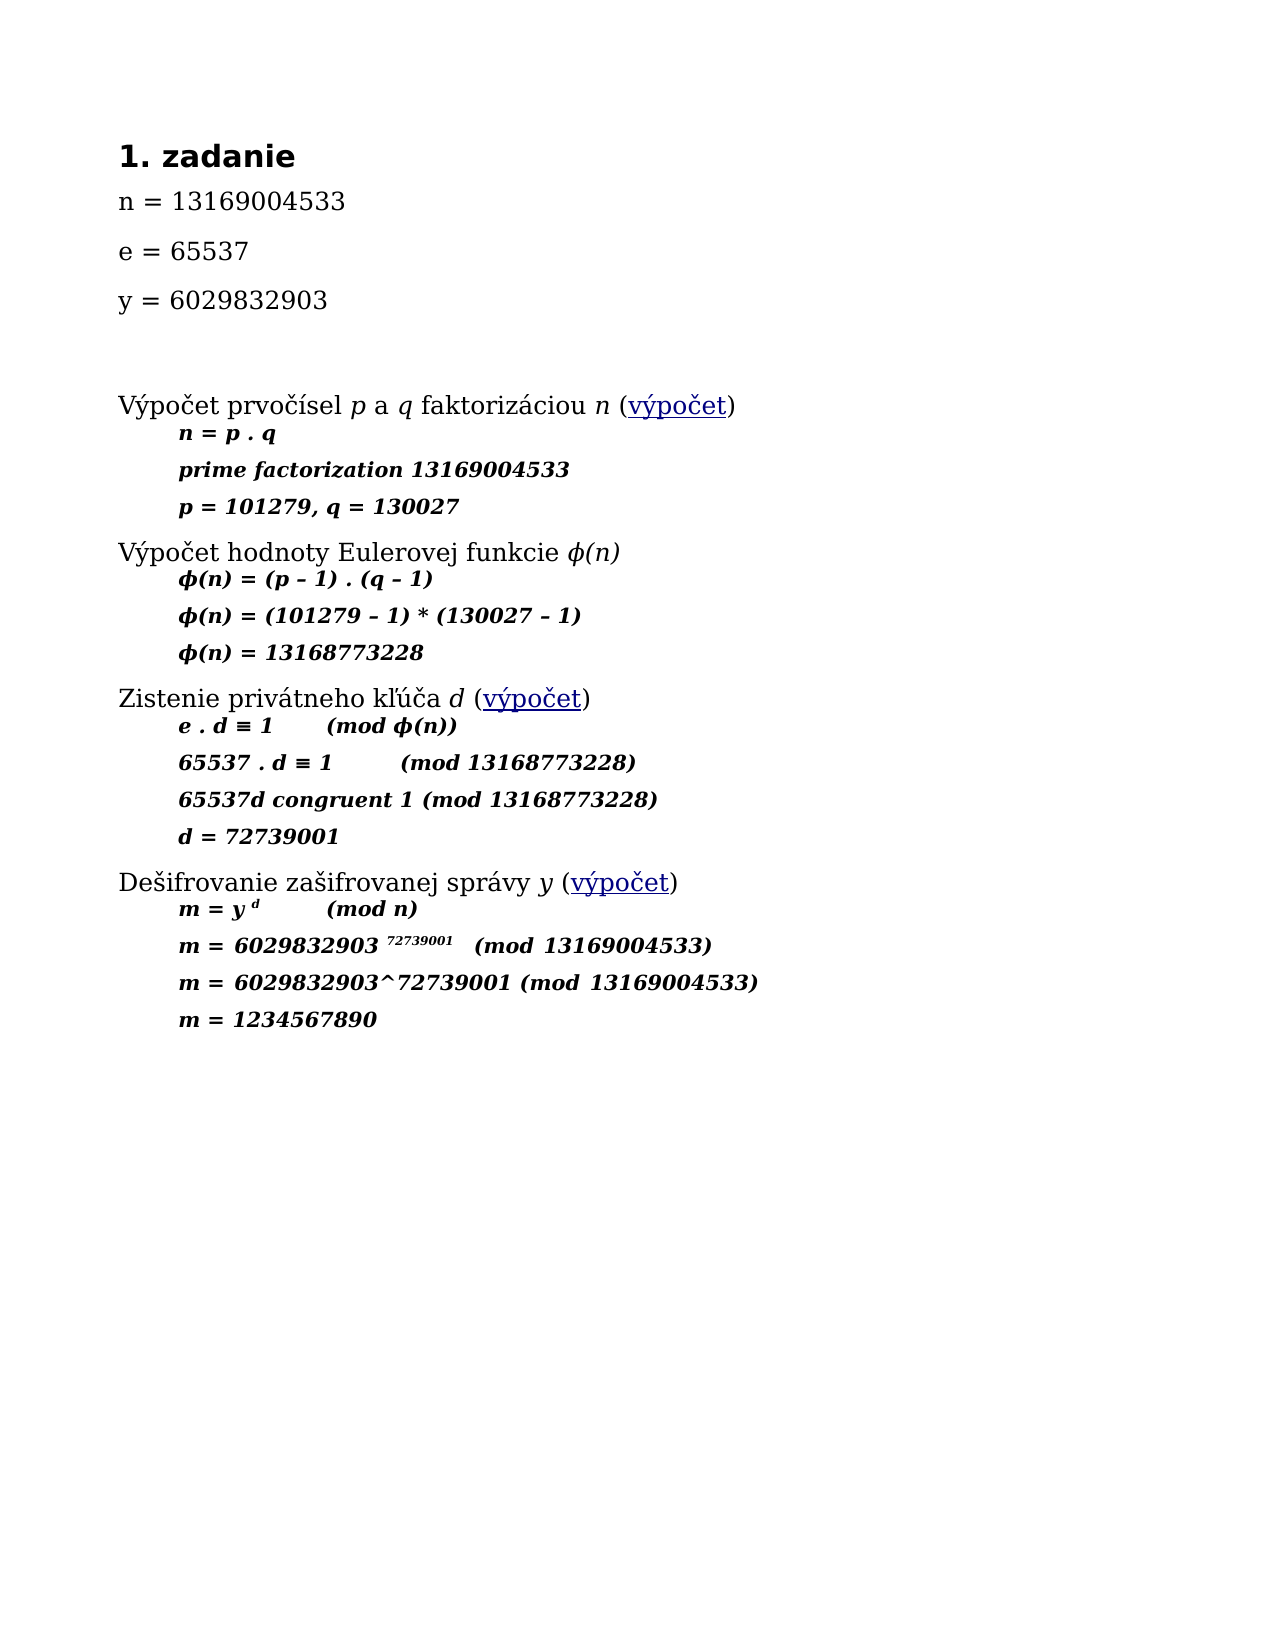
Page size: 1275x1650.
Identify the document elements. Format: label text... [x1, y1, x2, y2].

text 65537d congruent 1 (mod 13168773228) [178, 788, 1157, 812]
text 65537 . d ≡ 1 (mod 13168773228) [178, 751, 1157, 775]
text n = 13169004533 [118, 187, 1157, 216]
text m = 6029832903^72739001 (mod 13169004533) [178, 971, 1157, 996]
text p = 101279, q = 130027 [178, 495, 1157, 519]
text m = 1234567890 [178, 1008, 1157, 1033]
subtitle 1. zadanie [118, 139, 1157, 174]
text Výpočet hodnoty Eulerovej funkcie ϕ(n) [118, 538, 1157, 567]
text m = 6029832903 72739001 (mod 13169004533) [178, 934, 1157, 959]
text ϕ(n) = (p – 1) . (q – 1) [178, 567, 1157, 592]
text prime factorization 13169004533 [178, 458, 1157, 482]
text ϕ(n) = 13168773228 [178, 641, 1157, 666]
text e . d ≡ 1 (mod ϕ(n)) [178, 713, 1157, 738]
text m = y d (mod n) [178, 897, 1157, 922]
text n = p . q [178, 421, 1157, 445]
text Výpočet prvočísel p a q faktorizáciou n (výpočet) [118, 391, 1157, 421]
text ϕ(n) = (101279 – 1) * (130027 – 1) [178, 604, 1157, 629]
text Dešifrovanie zašifrovanej správy y (výpočet) [118, 868, 1157, 897]
text Zistenie privátneho kľúča d (výpočet) [118, 684, 1157, 713]
text y = 6029832903 [118, 286, 1157, 315]
text d = 72739001 [178, 825, 1157, 849]
text e = 65537 [118, 237, 1157, 266]
